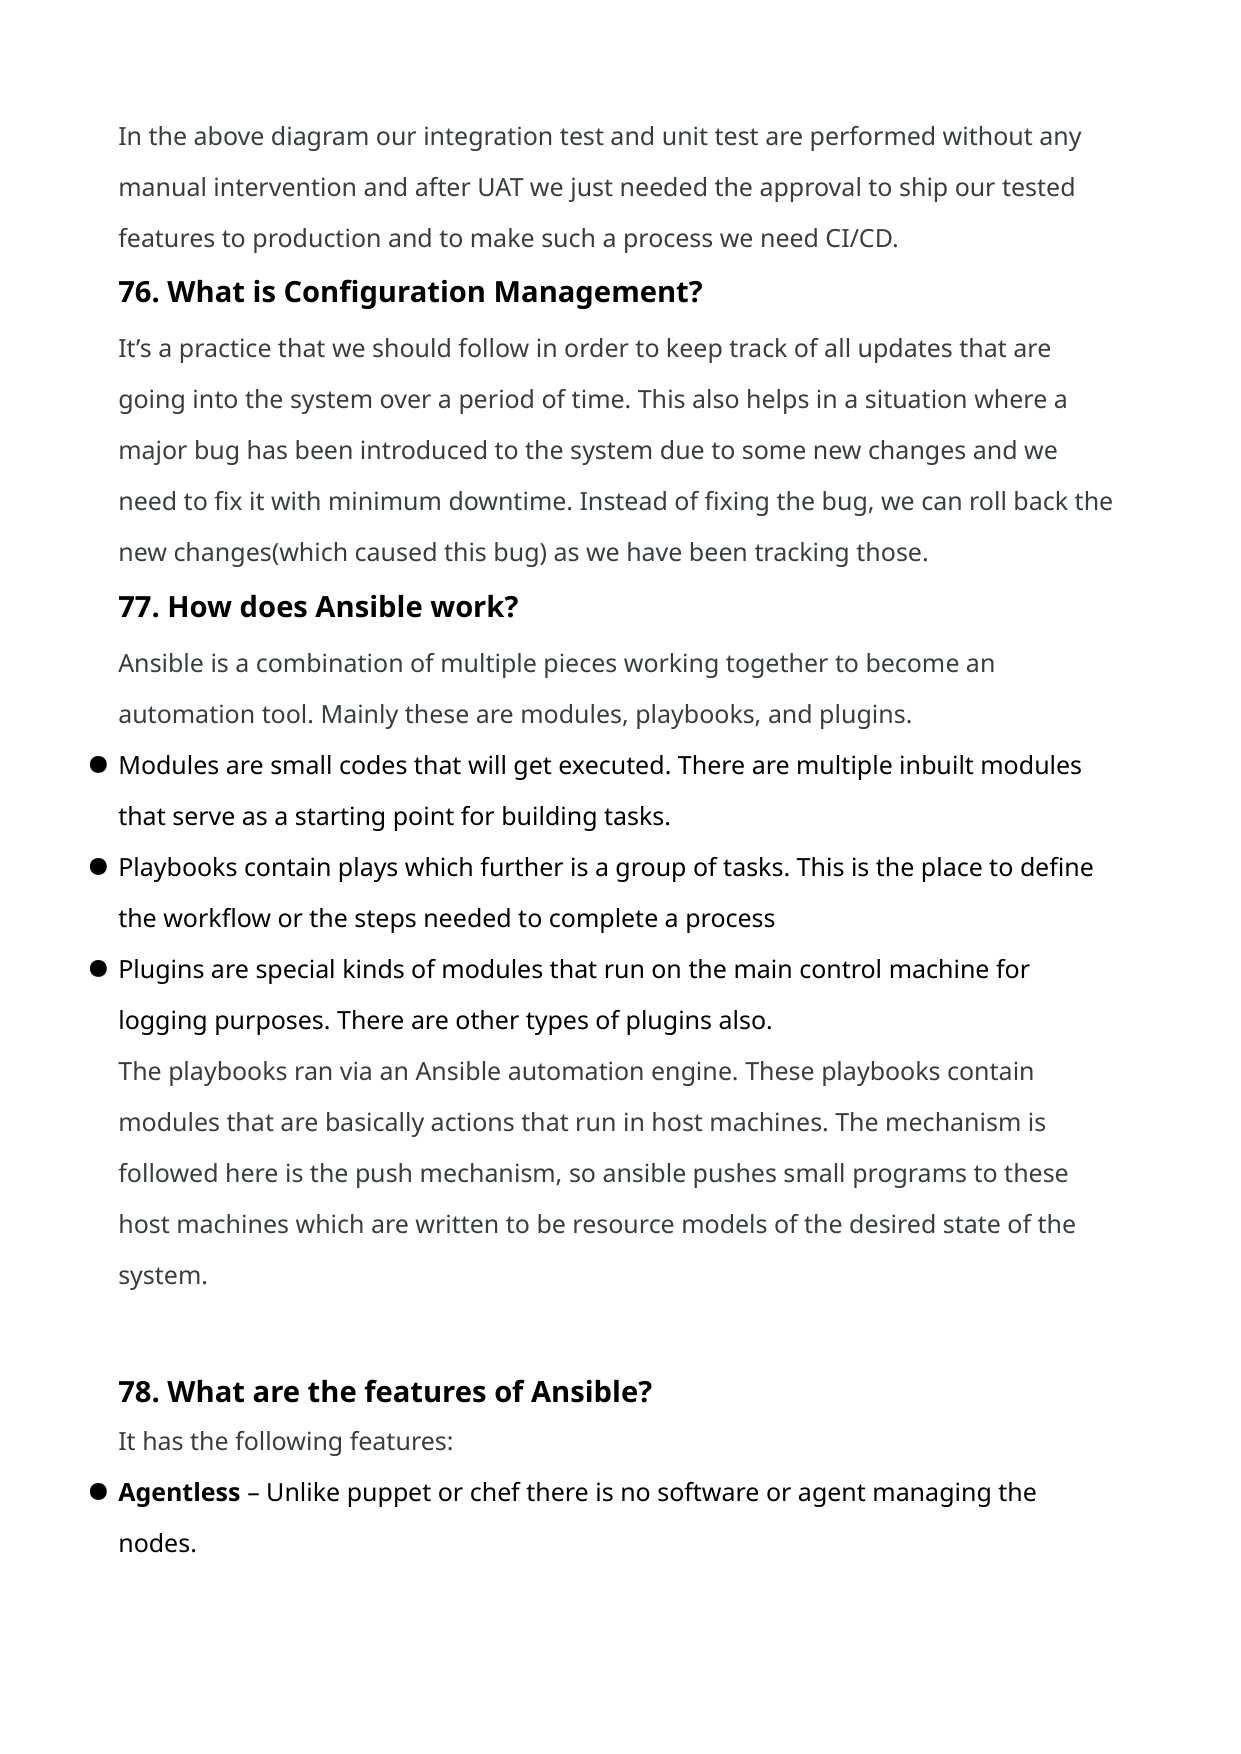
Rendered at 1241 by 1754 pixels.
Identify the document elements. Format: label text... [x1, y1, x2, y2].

subtitle 76. What is Configuration Management? [118, 271, 1122, 311]
subtitle 77. How does Ansible work? [118, 586, 1122, 626]
list Modules are small codes that will get executed. There are multiple inbuilt modules that serve as a starting point for building tasks. [118, 747, 1122, 833]
text It’s a practice that we should follow in order to keep track of all updates that are going into the system over a period of time. This also helps in a situation where a major bug has been introduced to the system due to some new changes and we need to fix it with minimum downtime. Instead of fixing the bug, we can roll back the new changes(which caused this bug) as we have been tracking those. [118, 331, 1122, 569]
list Playbooks contain plays which further is a group of tasks. This is the place to define the workflow or the steps needed to complete a process [118, 849, 1122, 935]
text The playbooks ran via an Ansible automation engine. These playbooks contain modules that are basically actions that run in host machines. The mechanism is followed here is the push mechanism, so ansible pushes small programs to these host machines which are written to be resource models of the desired state of the system. [118, 1054, 1122, 1292]
text Ansible is a combination of multiple pieces working together to become an automation tool. Mainly these are modules, playbooks, and plugins. [118, 645, 1122, 731]
text It has the following features: [118, 1423, 1122, 1457]
list Plugins are special kinds of modules that run on the main control machine for logging purposes. There are other types of plugins also. [118, 952, 1122, 1037]
list Agentless – Unlike puppet or chef there is no software or agent managing the nodes. [118, 1474, 1122, 1559]
subtitle 78. What are the features of Ansible? [118, 1371, 1122, 1411]
text In the above diagram our integration test and unit test are performed without any manual intervention and after UAT we just needed the approval to ship our tested features to production and to make such a process we need CI/CD. [118, 118, 1122, 254]
